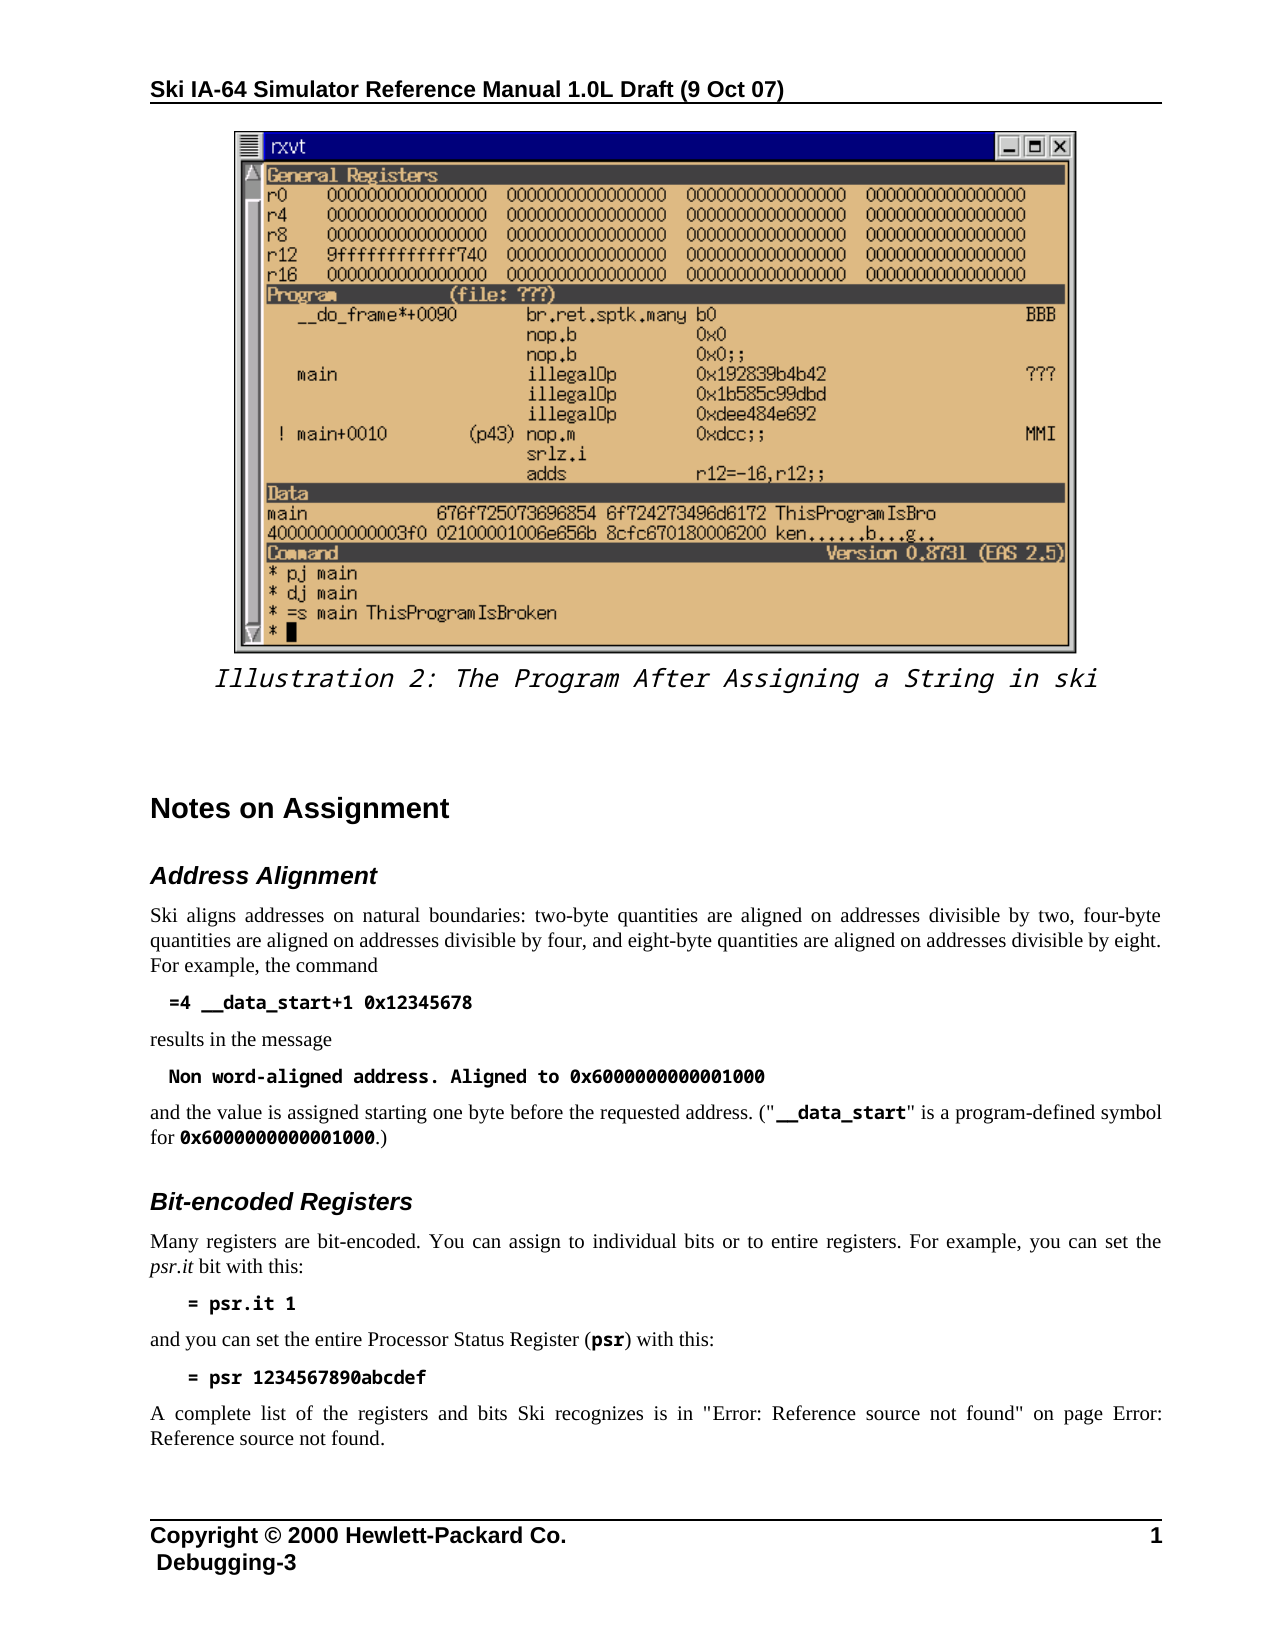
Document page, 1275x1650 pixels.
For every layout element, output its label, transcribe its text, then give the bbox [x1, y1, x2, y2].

list =4 __data_start+1 0x12345678 [169, 989, 1162, 1015]
list = psr 1234567890abcdef [187, 1364, 1162, 1390]
subtitle Bit-encoded Registers [150, 1187, 1162, 1215]
text Ski aligns addresses on natural boundaries: two-byte quantities are aligned on addresses divisible by two, four-byte quantities are aligned on addresses divisible by four, and eight-byte quantities are aligned on addresses divisible by eight. For example, the command [150, 902, 1162, 977]
list Non word-aligned address. Aligned to 0x6000000000001000 [169, 1063, 1162, 1088]
subtitle Notes on Assignment [150, 792, 1162, 824]
subtitle Address Alignment [150, 862, 1162, 889]
text Many registers are bit-encoded. You can assign to individual bits or to entire registers. For example, you can set the psr.it bit with this: [150, 1228, 1162, 1278]
text and the value is assigned starting one byte before the requested address. ("__data_start" is a program-defined symbol for 0x6000000000001000.) [150, 1099, 1162, 1150]
text A complete list of the registers and bits Ski recognizes is in "" on page . [150, 1400, 1162, 1450]
text and you can set the entire Processor Status Register (psr) with this: [150, 1326, 1162, 1352]
table_cell [150, 113, 1162, 694]
table_cell [150, 695, 1162, 723]
list = psr.it 1 [187, 1290, 1162, 1316]
text results in the message [150, 1026, 1162, 1051]
